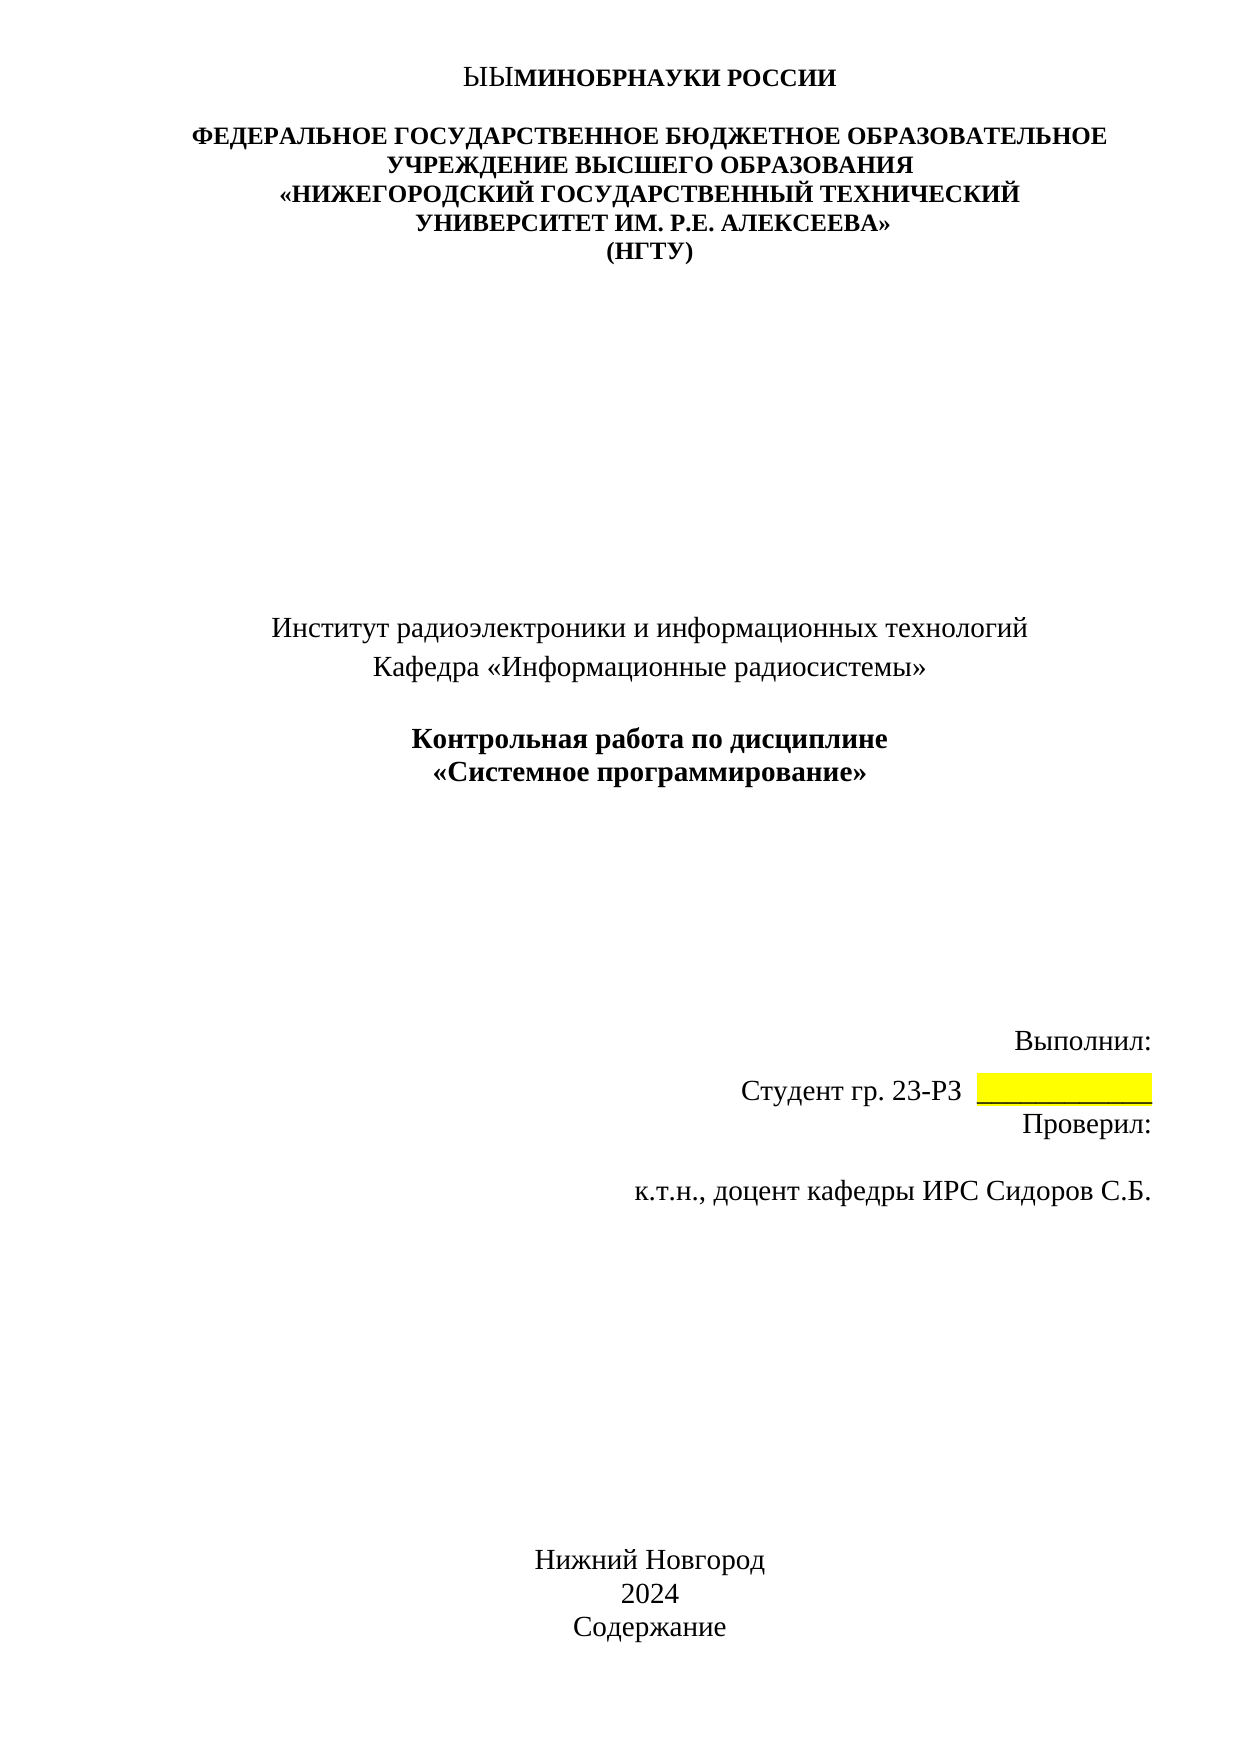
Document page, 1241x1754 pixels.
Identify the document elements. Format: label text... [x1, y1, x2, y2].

text 2024 [89, 1576, 1152, 1609]
text Студент гр. 23-РЗ ____________ [89, 1073, 1152, 1106]
text ФЕДЕРАЛЬНОЕ ГОСУДАРСТВЕННОЕ БЮДЖЕТНОЕ ОБРАЗОВАТЕЛЬНОЕ [89, 121, 1152, 150]
text ЫЫМИНОБРНАУКИ РОССИИ [89, 59, 1152, 93]
text УЧРЕЖДЕНИЕ ВЫСШЕГО ОБРАЗОВАНИЯ [89, 150, 1152, 179]
text Содержание [89, 1609, 1152, 1643]
text Институт радиоэлектроники и информационных технологий [89, 610, 1152, 644]
text Выполнил: [89, 1023, 1152, 1056]
text Проверил: [89, 1106, 1152, 1140]
text Контрольная работа по дисциплине [89, 721, 1152, 754]
subtitle Кафедра «Информационные радиосистемы» [89, 649, 1152, 682]
text к.т.н., доцент кафедры ИРС Сидоров С.Б. [89, 1173, 1152, 1207]
text УНИВЕРСИТЕТ ИМ. Р.Е. АЛЕКСЕЕВА» [89, 208, 1152, 236]
text (НГТУ) [89, 236, 1152, 265]
text «НИЖЕГОРОДСКИЙ ГОСУДАРСТВЕННЫЙ ТЕХНИЧЕСКИЙ [89, 179, 1152, 208]
text Нижний Новгород [89, 1542, 1152, 1576]
text «Системное программирование» [89, 754, 1152, 788]
